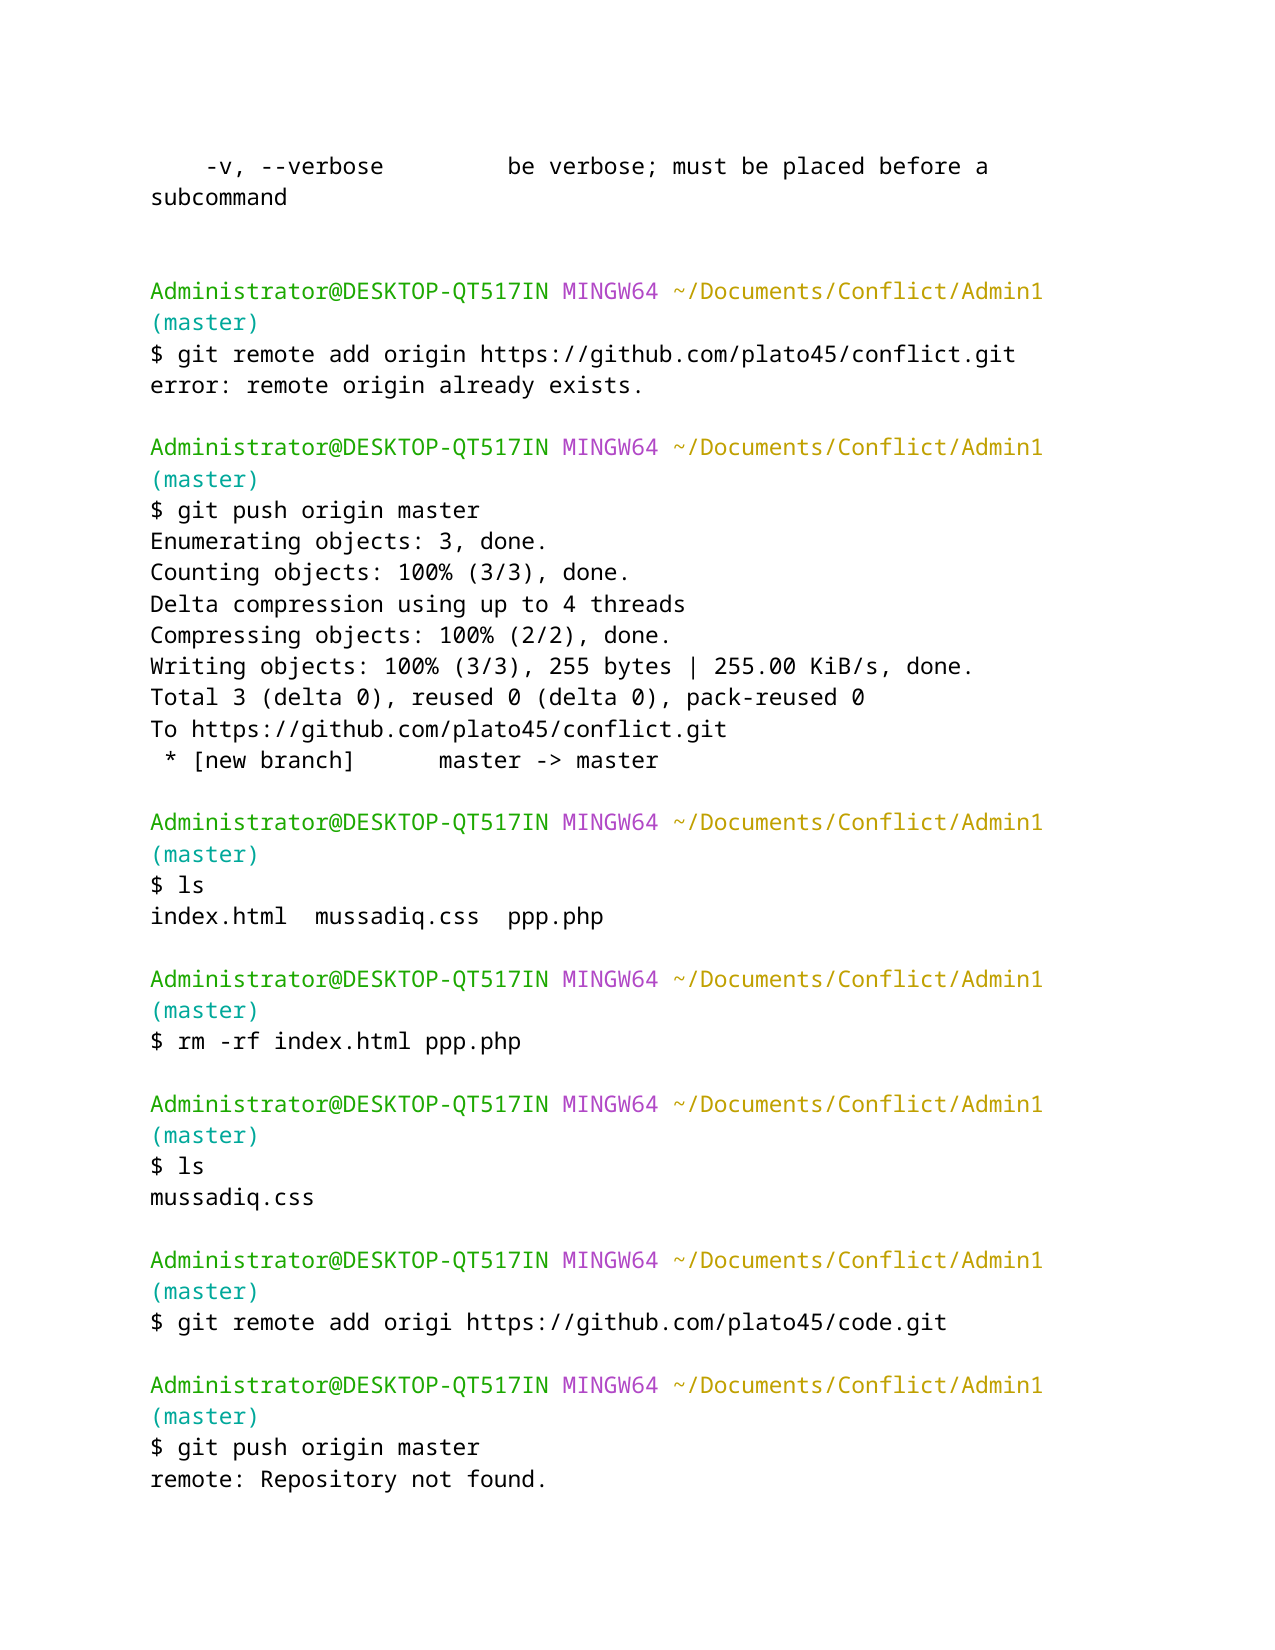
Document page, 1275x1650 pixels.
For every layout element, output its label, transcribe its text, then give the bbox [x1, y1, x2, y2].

text -v, --verbose be verbose; must be placed before a subcommand [150, 150, 1125, 212]
text Delta compression using up to 4 threads [150, 587, 1125, 619]
text Enumerating objects: 3, done. [150, 525, 1125, 556]
text * [new branch] master -> master [150, 744, 1125, 775]
text remote: Repository not found. [150, 1462, 1125, 1494]
text mussadiq.css [150, 1181, 1125, 1212]
text $ git remote add origin https://github.com/plato45/conflict.git [150, 337, 1125, 369]
text Administrator@DESKTOP-QT517IN MINGW64 ~/Documents/Conflict/Admin1 (master) [150, 275, 1125, 337]
text Administrator@DESKTOP-QT517IN MINGW64 ~/Documents/Conflict/Admin1 (master) [150, 1087, 1125, 1150]
text Administrator@DESKTOP-QT517IN MINGW64 ~/Documents/Conflict/Admin1 (master) [150, 431, 1125, 494]
text Administrator@DESKTOP-QT517IN MINGW64 ~/Documents/Conflict/Admin1 (master) [150, 1369, 1125, 1431]
text Compressing objects: 100% (2/2), done. [150, 619, 1125, 650]
text error: remote origin already exists. [150, 369, 1125, 400]
text Total 3 (delta 0), reused 0 (delta 0), pack-reused 0 [150, 681, 1125, 712]
text $ git push origin master [150, 1431, 1125, 1462]
text $ ls [150, 869, 1125, 900]
text Administrator@DESKTOP-QT517IN MINGW64 ~/Documents/Conflict/Admin1 (master) [150, 962, 1125, 1025]
text Administrator@DESKTOP-QT517IN MINGW64 ~/Documents/Conflict/Admin1 (master) [150, 806, 1125, 869]
text Writing objects: 100% (3/3), 255 bytes | 255.00 KiB/s, done. [150, 650, 1125, 681]
text index.html mussadiq.css ppp.php [150, 900, 1125, 931]
text $ ls [150, 1150, 1125, 1181]
text $ git remote add origi https://github.com/plato45/code.git [150, 1306, 1125, 1337]
text Counting objects: 100% (3/3), done. [150, 556, 1125, 587]
text To https://github.com/plato45/conflict.git [150, 712, 1125, 744]
text $ rm -rf index.html ppp.php [150, 1025, 1125, 1056]
text $ git push origin master [150, 494, 1125, 525]
text Administrator@DESKTOP-QT517IN MINGW64 ~/Documents/Conflict/Admin1 (master) [150, 1244, 1125, 1306]
